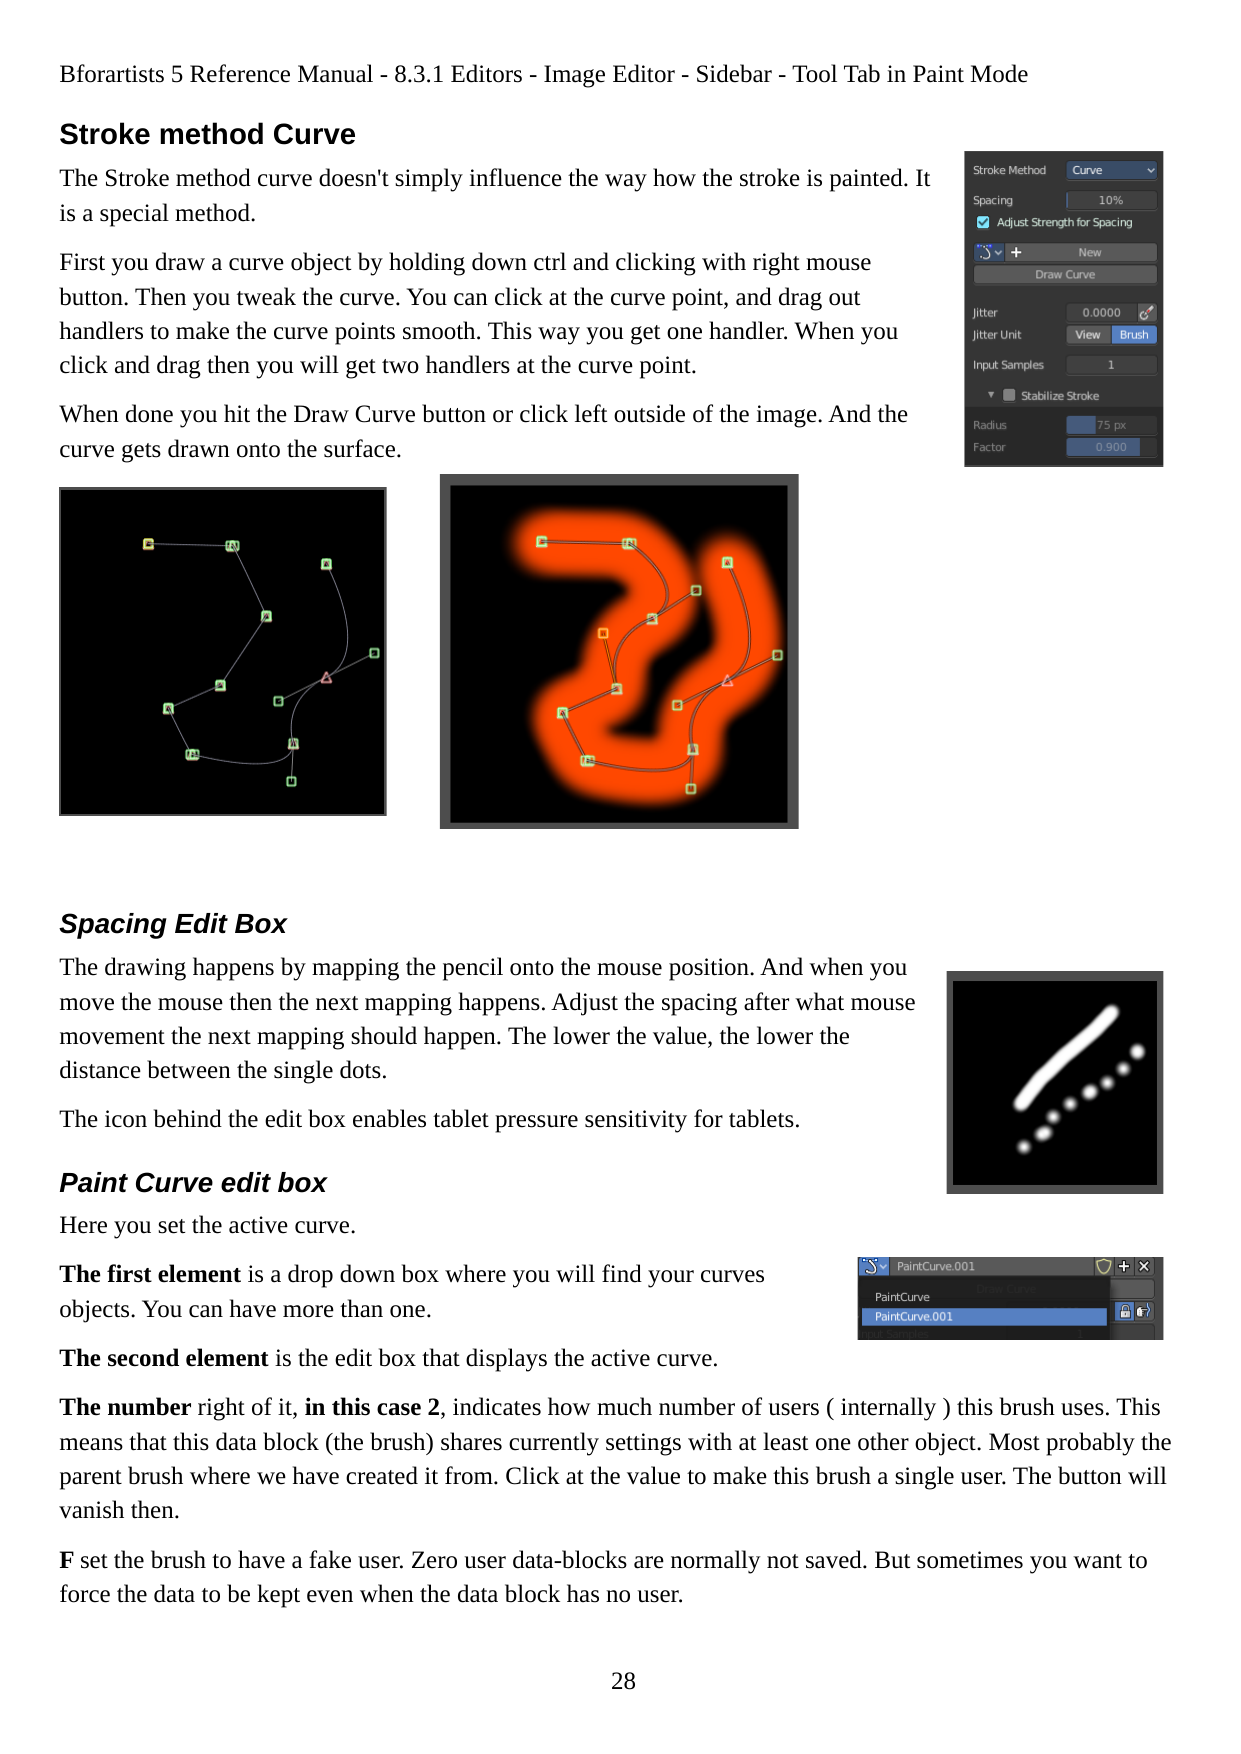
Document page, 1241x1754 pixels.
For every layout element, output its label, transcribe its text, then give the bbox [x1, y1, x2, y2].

text The first element is a drop down box where you will find your curves objects. You can have more than one. [59, 1259, 857, 1323]
picture [857, 1257, 1164, 1340]
text F set the brush to have a fake user. Zero user data-blocks are normally not saved. But sometimes you want to force the data to be kept even when the data block has no user. [59, 1545, 1181, 1608]
text The second element is the edit box that displays the active curve. [59, 1343, 1181, 1372]
text Here you set the active curve. [59, 1211, 1181, 1239]
text The drawing happens by mapping the pencil onto the mouse position. And when you move the mouse then the next mapping happens. Adjust the spacing after what mouse movement the next mapping should happen. The lower the value, the lower the distance between the single dots. [59, 952, 1181, 1084]
subtitle Spacing Edit Box [59, 908, 1181, 939]
text The icon behind the edit box enables tablet pressure sensitivity for tablets. [59, 1104, 946, 1133]
subtitle Paint Curve edit box [59, 1166, 1181, 1198]
subtitle Stroke method Curve [59, 117, 1181, 151]
text When done you hit the Draw Curve button or click left outside of the image. And the curve gets drawn onto the surface. [59, 399, 964, 463]
text The Stroke method curve doesn't simply influence the way how the stroke is painted. It is a special method. [59, 163, 964, 227]
picture [59, 487, 387, 816]
picture [946, 971, 1164, 1194]
picture [964, 151, 1164, 467]
text First you draw a curve object by holding down ctrl and clicking with right mouse button. Then you tweak the curve. You can click at the curve point, and drag out handlers to make the curve points smooth. This way you get one handler. When you click and drag then you will get two handlers at the curve point. [59, 247, 964, 379]
text The number right of it, in this case 2, indicates how much number of users ( internally ) this brush uses. This means that this data block (the brush) shares currently settings with at least one other object. Most probably the parent brush where we have created it from. Click at the value to make this brush a single user. The button will vanish then. [59, 1392, 1181, 1524]
picture [439, 474, 799, 829]
